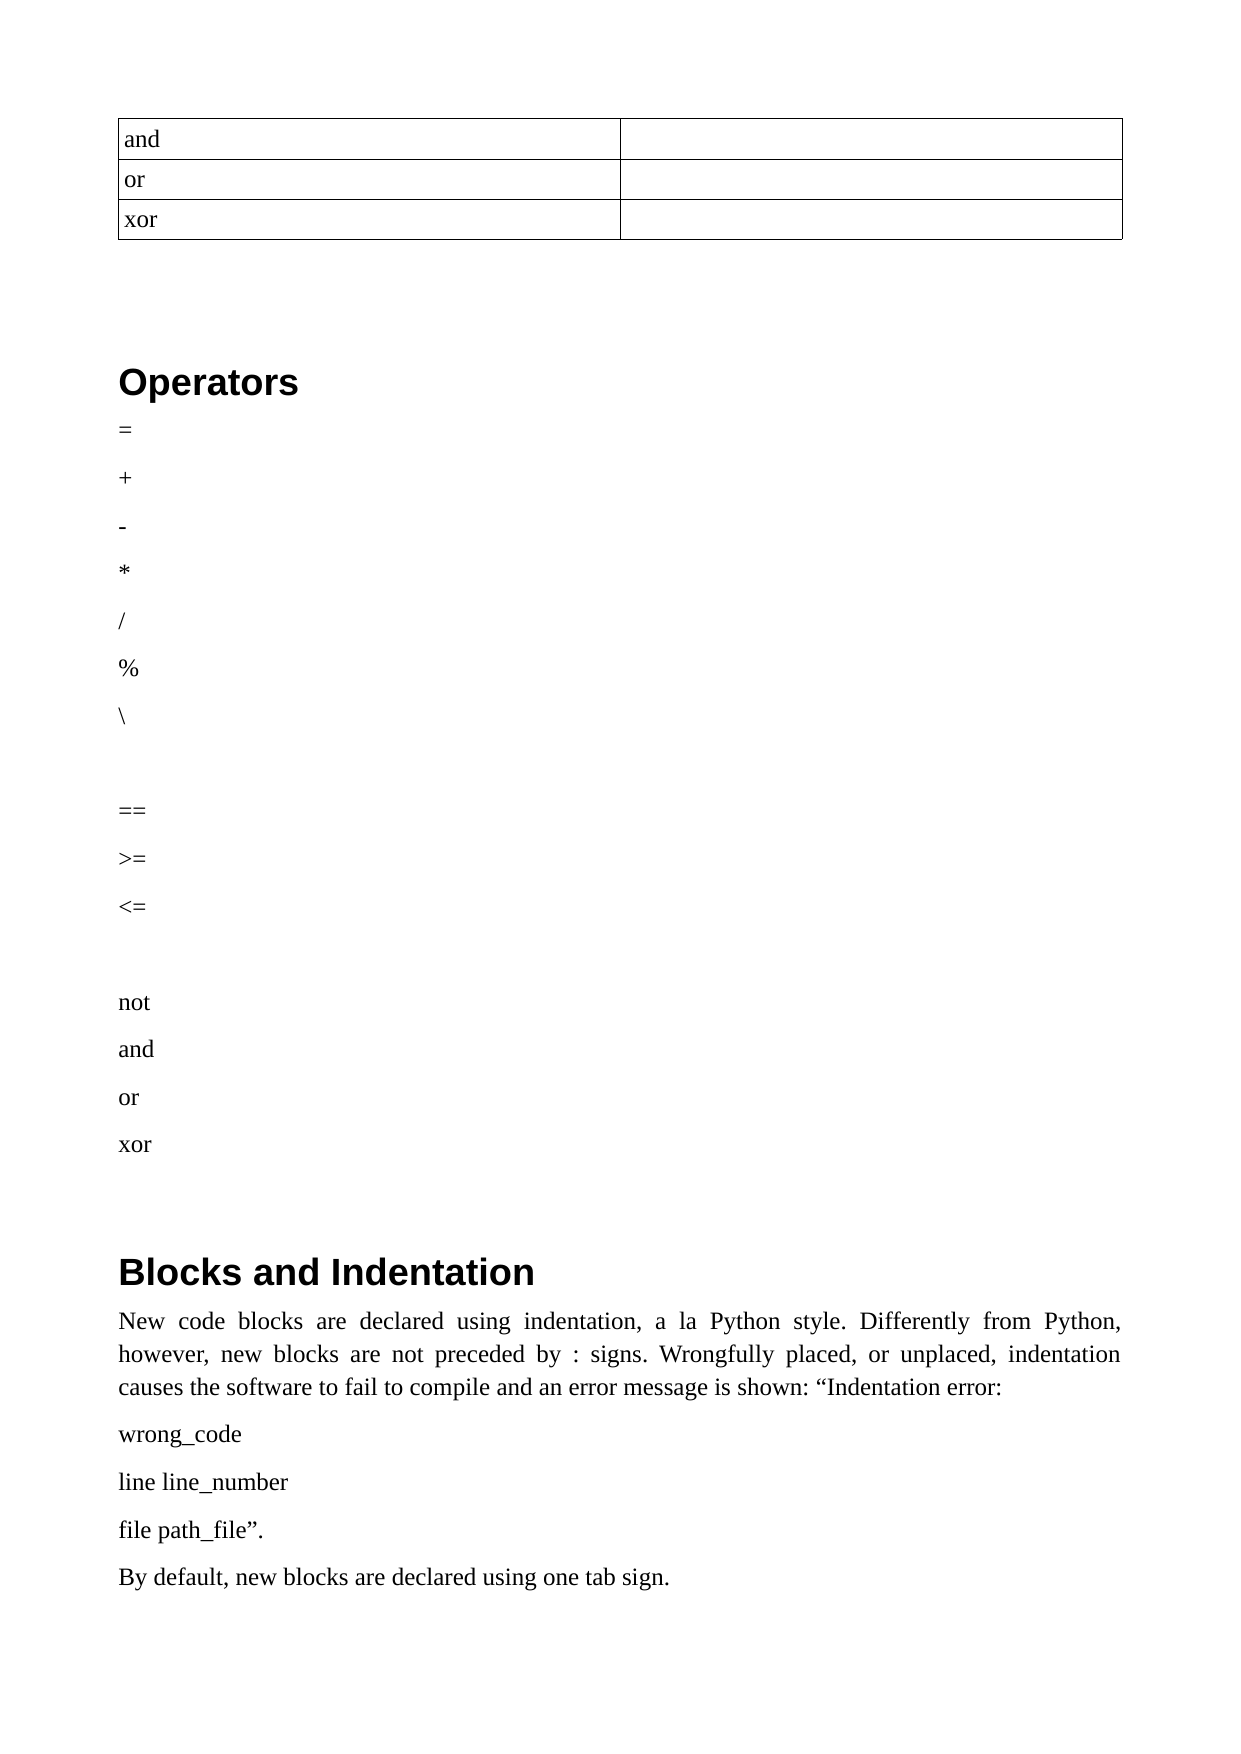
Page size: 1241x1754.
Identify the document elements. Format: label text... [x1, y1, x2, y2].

table_cell or [119, 160, 620, 199]
table_cell [621, 160, 1122, 199]
text - [118, 511, 1122, 539]
text xor [118, 1129, 1122, 1158]
text % [118, 653, 1122, 682]
text file path_file”. [118, 1515, 1122, 1543]
text By default, new blocks are declared using one tab sign. [118, 1562, 1122, 1591]
text == [118, 796, 1122, 825]
table_cell and [119, 119, 620, 158]
text and [118, 1034, 1122, 1063]
text \ [118, 701, 1122, 730]
text wrong_code [118, 1419, 1122, 1448]
subtitle Blocks and Indentation [118, 1250, 1122, 1293]
text * [118, 558, 1122, 587]
text New code blocks are declared using indentation, a la Python style. Differently from Python, however, new blocks are not preceded by : signs. Wrongfully placed, or unplaced, indentation causes the software to fail to compile and an error message is shown: “Indentation error: [118, 1306, 1122, 1401]
text or [118, 1082, 1122, 1111]
text / [118, 606, 1122, 635]
text = [118, 416, 1122, 444]
table_cell [621, 119, 1122, 158]
table_cell [621, 200, 1122, 239]
text line line_number [118, 1467, 1122, 1496]
text <= [118, 892, 1122, 920]
text >= [118, 844, 1122, 873]
text not [118, 987, 1122, 1016]
subtitle Operators [118, 359, 1122, 403]
text + [118, 463, 1122, 492]
table_cell xor [119, 200, 620, 239]
